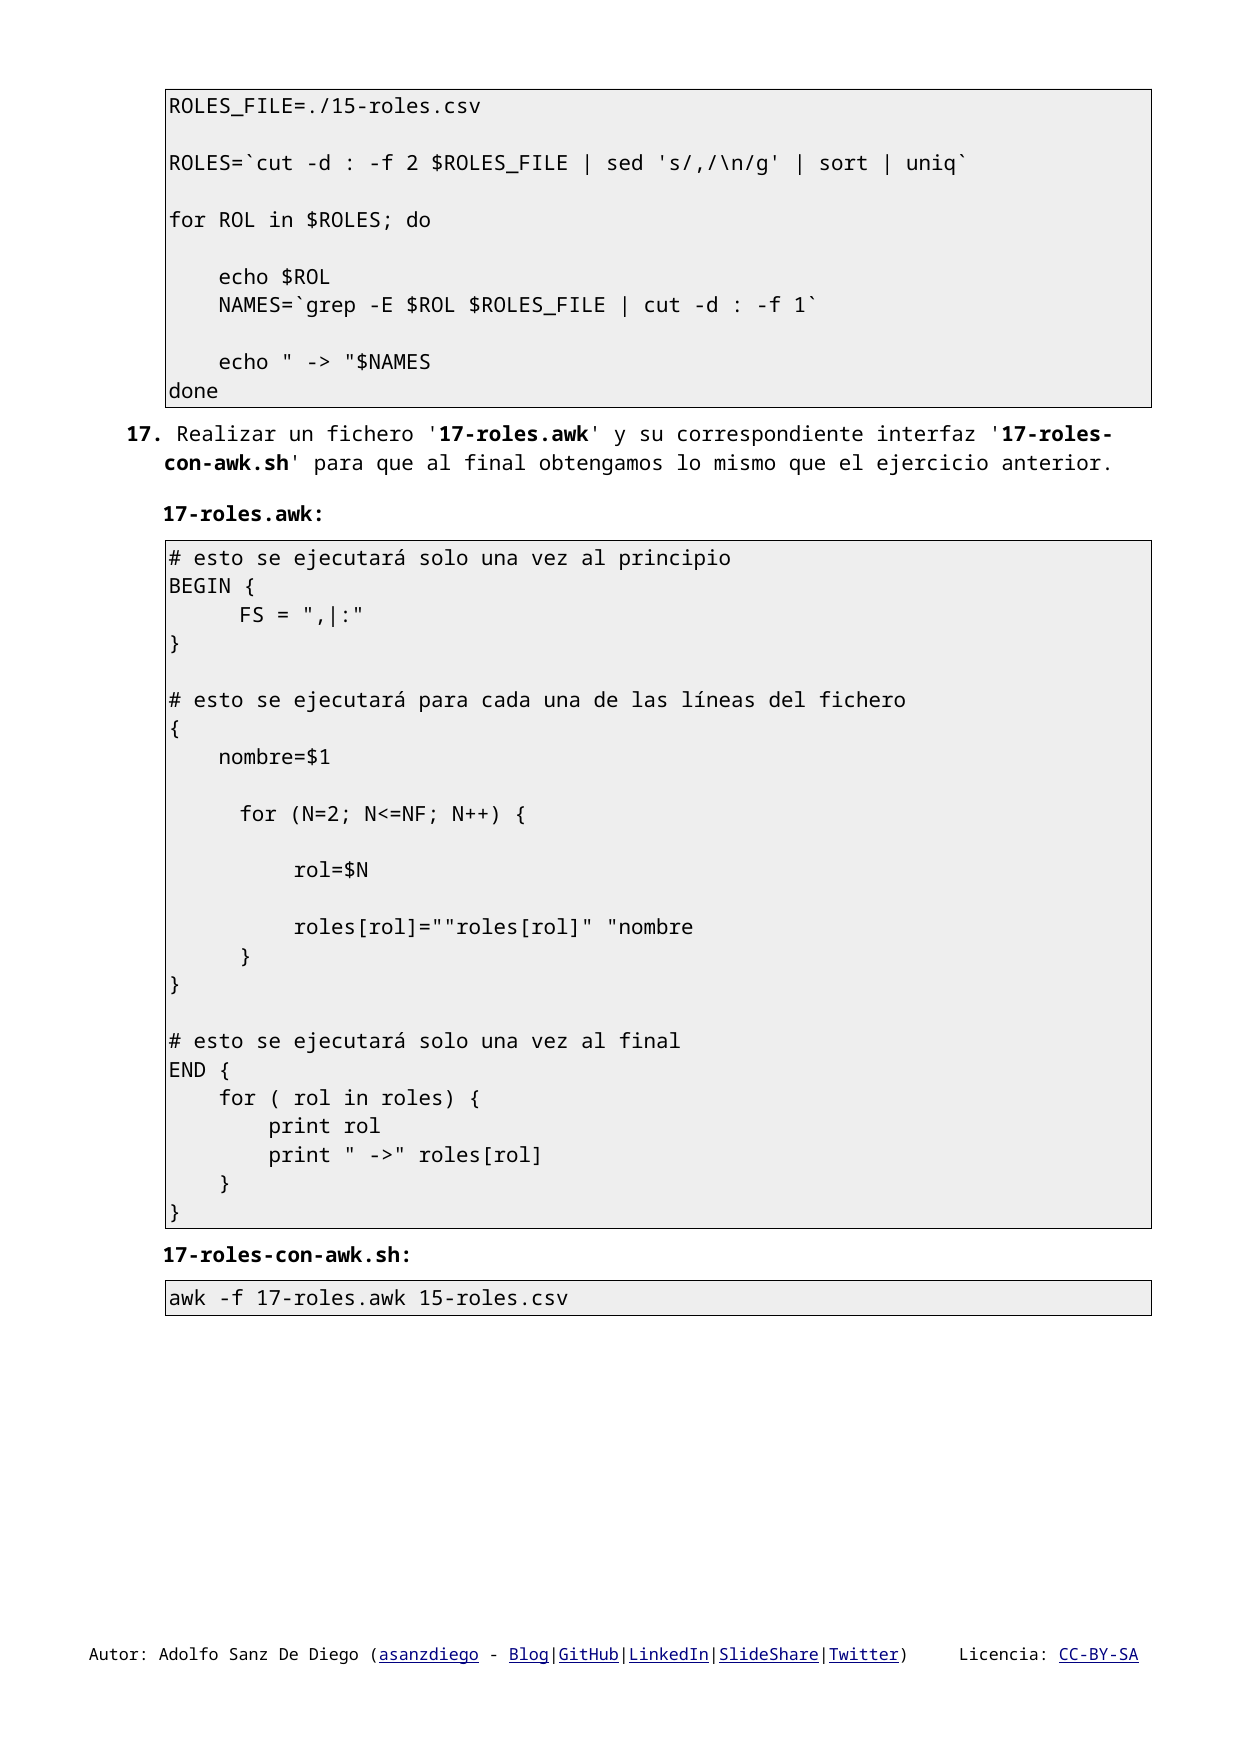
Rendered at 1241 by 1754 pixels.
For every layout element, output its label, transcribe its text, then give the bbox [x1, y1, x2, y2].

text # esto se ejecutará solo una vez al final [166, 1023, 1151, 1052]
text FS = ",|:" [166, 597, 1151, 625]
text # esto se ejecutará solo una vez al principio [166, 541, 1151, 568]
text for ROL in $ROLES; do [166, 202, 1151, 231]
text 17-roles-con-awk.sh: [162, 1240, 1152, 1268]
text ROLES_FILE=./15-roles.csv [166, 90, 1151, 117]
text nombre=$1 [166, 739, 1151, 767]
text } [166, 966, 1151, 995]
text { [166, 710, 1151, 739]
list Realizar un fichero '17-roles.awk' y su correspondiente interfaz '17-roles-con-awk.sh' para que al final obtengamos lo mismo que el ejercicio anterior. [126, 419, 1152, 476]
text } [166, 625, 1151, 653]
text 17-roles.awk: [162, 499, 1152, 528]
text rol=$N [166, 853, 1151, 881]
text for ( rol in roles) { [166, 1080, 1151, 1108]
text echo " -> "$NAMES [166, 344, 1151, 373]
text print " ->" roles[rol] [166, 1137, 1151, 1165]
text echo $ROL [166, 259, 1151, 288]
text } [166, 1194, 1151, 1228]
text NAMES=`grep -E $ROL $ROLES_FILE | cut -d : -f 1` [166, 288, 1151, 316]
text print rol [166, 1108, 1151, 1137]
text } [166, 1165, 1151, 1194]
text # esto se ejecutará para cada una de las líneas del fichero [166, 682, 1151, 710]
text awk -f 17-roles.awk 15-roles.csv [166, 1281, 1151, 1315]
text ROLES=`cut -d : -f 2 $ROLES_FILE | sed 's/,/\n/g' | sort | uniq` [166, 145, 1151, 174]
text BEGIN { [166, 568, 1151, 597]
text for (N=2; N<=NF; N++) { [166, 796, 1151, 824]
text done [166, 373, 1151, 407]
text END { [166, 1052, 1151, 1080]
text } [166, 938, 1151, 966]
text roles[rol]=""roles[rol]" "nombre [166, 909, 1151, 938]
